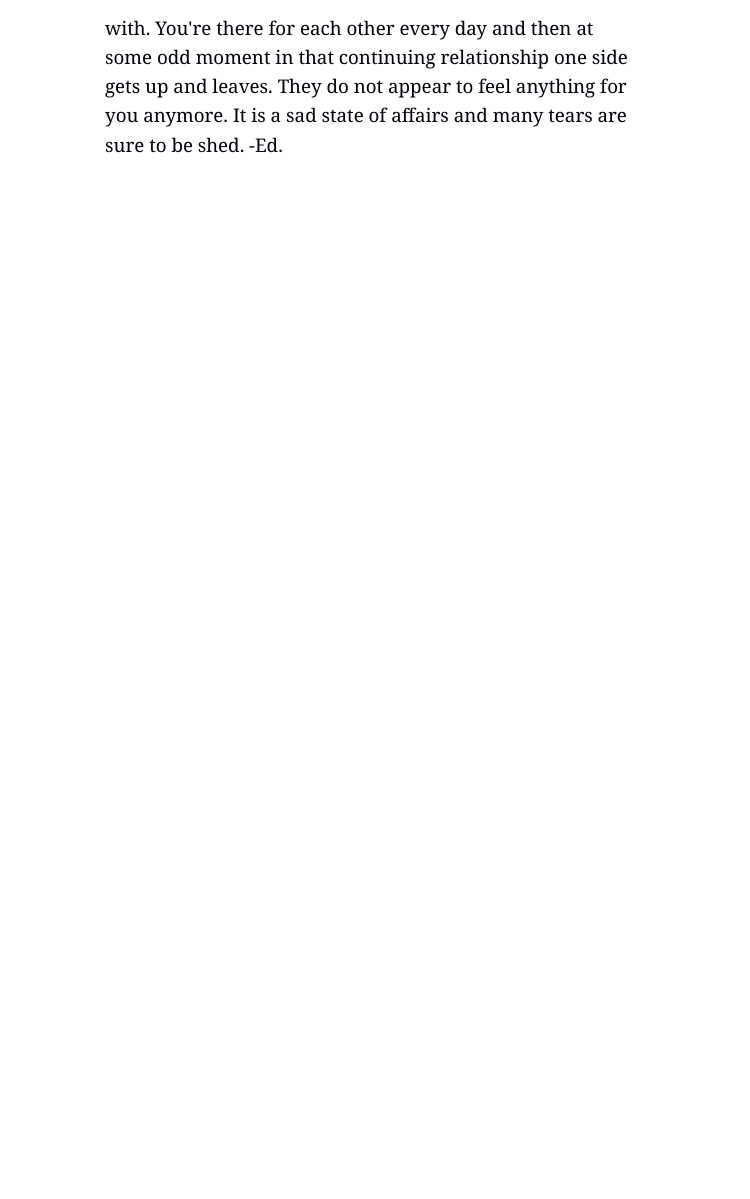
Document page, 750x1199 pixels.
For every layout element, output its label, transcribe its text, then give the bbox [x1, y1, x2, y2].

text with. You're there for each other every day and then at some odd moment in that continuing relationship one side gets up and leaves. They do not appear to feel anything for you anymore. It is a sad state of affairs and many tears are sure to be shed. -Ed. [105, 15, 645, 158]
